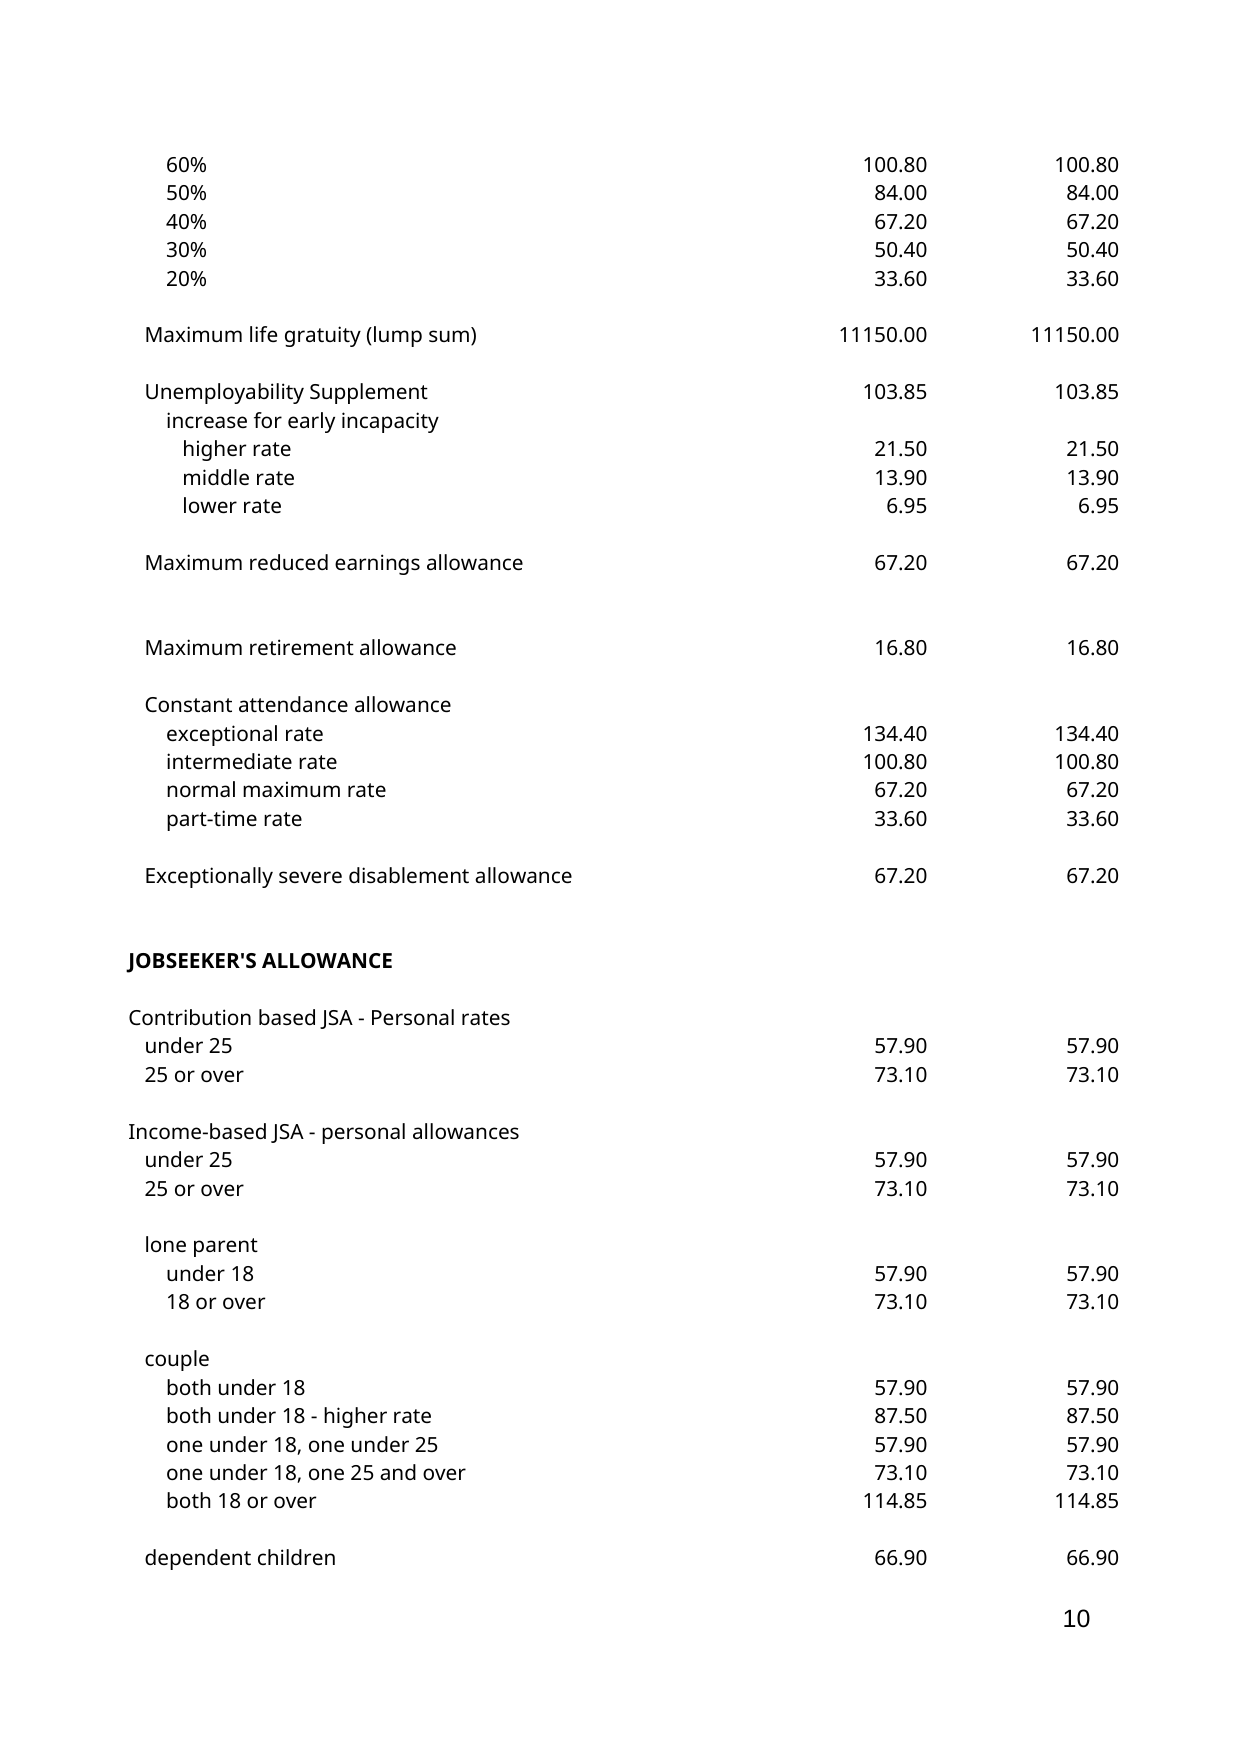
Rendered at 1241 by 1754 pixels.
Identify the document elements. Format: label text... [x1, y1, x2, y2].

table_cell 73.10 [752, 1288, 944, 1316]
table_cell 33.60 [944, 804, 1136, 832]
table_cell 67.20 [944, 207, 1136, 235]
table_cell [944, 1316, 1136, 1344]
table_cell under 25 [117, 1145, 752, 1174]
table_cell [117, 662, 752, 690]
table_cell [752, 662, 944, 690]
table_cell lower rate [117, 491, 752, 520]
table_cell Maximum life gratuity (lump sum) [117, 321, 752, 349]
table_cell [944, 1003, 1136, 1032]
table_cell [944, 1202, 1136, 1231]
table_cell 67.20 [944, 861, 1136, 889]
table_cell 25 or over [117, 1060, 752, 1088]
table_cell 20% [117, 264, 752, 292]
table_cell higher rate [117, 434, 752, 463]
table_cell under 18 [117, 1259, 752, 1287]
table_cell [944, 662, 1136, 690]
table_cell 57.90 [752, 1145, 944, 1174]
table_cell [117, 1202, 752, 1231]
table_cell [944, 1117, 1136, 1145]
table_cell [117, 1515, 752, 1543]
table_cell 57.90 [752, 1430, 944, 1458]
table_cell 66.90 [752, 1544, 944, 1572]
table_cell 73.10 [752, 1174, 944, 1202]
table_cell [944, 946, 1136, 975]
table_cell 57.90 [944, 1373, 1136, 1401]
table_cell 13.90 [944, 463, 1136, 491]
table_cell [117, 1572, 752, 1600]
table_cell 11150.00 [752, 321, 944, 349]
table_cell [944, 1572, 1136, 1600]
table_cell [752, 292, 944, 321]
table_cell Exceptionally severe disablement allowance [117, 861, 752, 889]
table_cell 134.40 [944, 719, 1136, 747]
table_cell Unemployability Supplement [117, 378, 752, 406]
table_cell [944, 1231, 1136, 1259]
table_cell [752, 577, 944, 605]
table_cell 73.10 [944, 1060, 1136, 1088]
table_cell 57.90 [752, 1259, 944, 1287]
table_cell JOBSEEKER'S ALLOWANCE [117, 946, 752, 975]
table_cell [752, 1003, 944, 1032]
table_cell 16.80 [944, 634, 1136, 662]
table_cell [117, 349, 752, 377]
table_cell 21.50 [752, 434, 944, 463]
table_cell [117, 292, 752, 321]
table_cell [752, 1089, 944, 1117]
table_cell 73.10 [944, 1174, 1136, 1202]
table_cell 67.20 [944, 548, 1136, 577]
table_cell exceptional rate [117, 719, 752, 747]
table_cell 57.90 [944, 1259, 1136, 1287]
table_cell [752, 1515, 944, 1543]
table_cell part-time rate [117, 804, 752, 832]
table_cell 84.00 [752, 179, 944, 207]
table_cell [944, 349, 1136, 377]
table_cell 57.90 [752, 1373, 944, 1401]
table_cell Constant attendance allowance [117, 690, 752, 719]
table_cell 114.85 [752, 1487, 944, 1515]
table_cell [944, 577, 1136, 605]
table_cell dependent children [117, 1544, 752, 1572]
table_cell Contribution based JSA - Personal rates [117, 1003, 752, 1032]
table_cell 73.10 [752, 1458, 944, 1487]
table_cell 33.60 [752, 804, 944, 832]
table_cell [117, 975, 752, 1003]
table_cell [117, 889, 752, 918]
table_cell [752, 520, 944, 548]
table_cell [944, 1089, 1136, 1117]
table_cell 73.10 [752, 1060, 944, 1088]
table_cell 57.90 [944, 1032, 1136, 1060]
table_cell 67.20 [944, 776, 1136, 804]
table_cell 134.40 [752, 719, 944, 747]
table_cell [752, 918, 944, 946]
table_cell 40% [117, 207, 752, 235]
table_cell 6.95 [944, 491, 1136, 520]
table_cell 73.10 [944, 1458, 1136, 1487]
table_cell 67.20 [752, 207, 944, 235]
table_cell 103.85 [944, 378, 1136, 406]
table_cell [752, 690, 944, 719]
table_cell 100.80 [944, 747, 1136, 776]
table_cell [752, 1316, 944, 1344]
table_cell [944, 520, 1136, 548]
table_cell [752, 1572, 944, 1600]
table_cell 87.50 [944, 1401, 1136, 1430]
table_cell increase for early incapacity [117, 406, 752, 434]
table_cell 33.60 [944, 264, 1136, 292]
table_cell 16.80 [752, 634, 944, 662]
table_cell [752, 1344, 944, 1373]
table_cell [752, 975, 944, 1003]
table_cell 50% [117, 179, 752, 207]
table_cell [944, 605, 1136, 633]
table_cell Income-based JSA - personal allowances [117, 1117, 752, 1145]
table_cell normal maximum rate [117, 776, 752, 804]
table_cell 50.40 [752, 235, 944, 264]
table_cell 57.90 [944, 1145, 1136, 1174]
table_cell [752, 349, 944, 377]
table_cell 60% [117, 150, 752, 178]
table_cell [752, 946, 944, 975]
table_cell [752, 605, 944, 633]
table_cell [752, 1117, 944, 1145]
table_cell 6.95 [752, 491, 944, 520]
table_cell Maximum retirement allowance [117, 634, 752, 662]
table_cell under 25 [117, 1032, 752, 1060]
table_cell [117, 918, 752, 946]
table_cell intermediate rate [117, 747, 752, 776]
table_cell 100.80 [944, 150, 1136, 178]
table_cell one under 18, one under 25 [117, 1430, 752, 1458]
table_cell 11150.00 [944, 321, 1136, 349]
table_cell both 18 or over [117, 1487, 752, 1515]
table_cell [752, 1231, 944, 1259]
table_cell Maximum reduced earnings allowance [117, 548, 752, 577]
table_cell [752, 889, 944, 918]
table_cell [944, 889, 1136, 918]
table_cell 57.90 [752, 1032, 944, 1060]
table_cell [944, 406, 1136, 434]
table_cell 50.40 [944, 235, 1136, 264]
table_cell 57.90 [944, 1430, 1136, 1458]
table_cell both under 18 - higher rate [117, 1401, 752, 1430]
table_cell [117, 1316, 752, 1344]
table_cell [944, 975, 1136, 1003]
table_cell [117, 833, 752, 861]
table_cell both under 18 [117, 1373, 752, 1401]
table_cell 100.80 [752, 747, 944, 776]
table_cell 114.85 [944, 1487, 1136, 1515]
table_cell 67.20 [752, 548, 944, 577]
table_cell 67.20 [752, 776, 944, 804]
table_cell [944, 1344, 1136, 1373]
table_cell [944, 918, 1136, 946]
table_cell 25 or over [117, 1174, 752, 1202]
table_cell middle rate [117, 463, 752, 491]
table_cell [752, 1202, 944, 1231]
table_cell 18 or over [117, 1288, 752, 1316]
table_cell [944, 690, 1136, 719]
table_cell 30% [117, 235, 752, 264]
table_cell lone parent [117, 1231, 752, 1259]
table_cell one under 18, one 25 and over [117, 1458, 752, 1487]
table_cell 21.50 [944, 434, 1136, 463]
table_cell [944, 292, 1136, 321]
table_cell 103.85 [752, 378, 944, 406]
table_cell couple [117, 1344, 752, 1373]
table_cell [752, 406, 944, 434]
table_cell 87.50 [752, 1401, 944, 1430]
table_cell [117, 1089, 752, 1117]
table_cell [117, 577, 752, 605]
table_cell [117, 605, 752, 633]
table_cell [944, 1515, 1136, 1543]
table_cell [944, 833, 1136, 861]
table_cell [752, 833, 944, 861]
table_cell 73.10 [944, 1288, 1136, 1316]
table_cell 84.00 [944, 179, 1136, 207]
table_cell 67.20 [752, 861, 944, 889]
table_cell 13.90 [752, 463, 944, 491]
table_cell 100.80 [752, 150, 944, 178]
table_cell 66.90 [944, 1544, 1136, 1572]
table_cell 33.60 [752, 264, 944, 292]
table_cell [117, 520, 752, 548]
